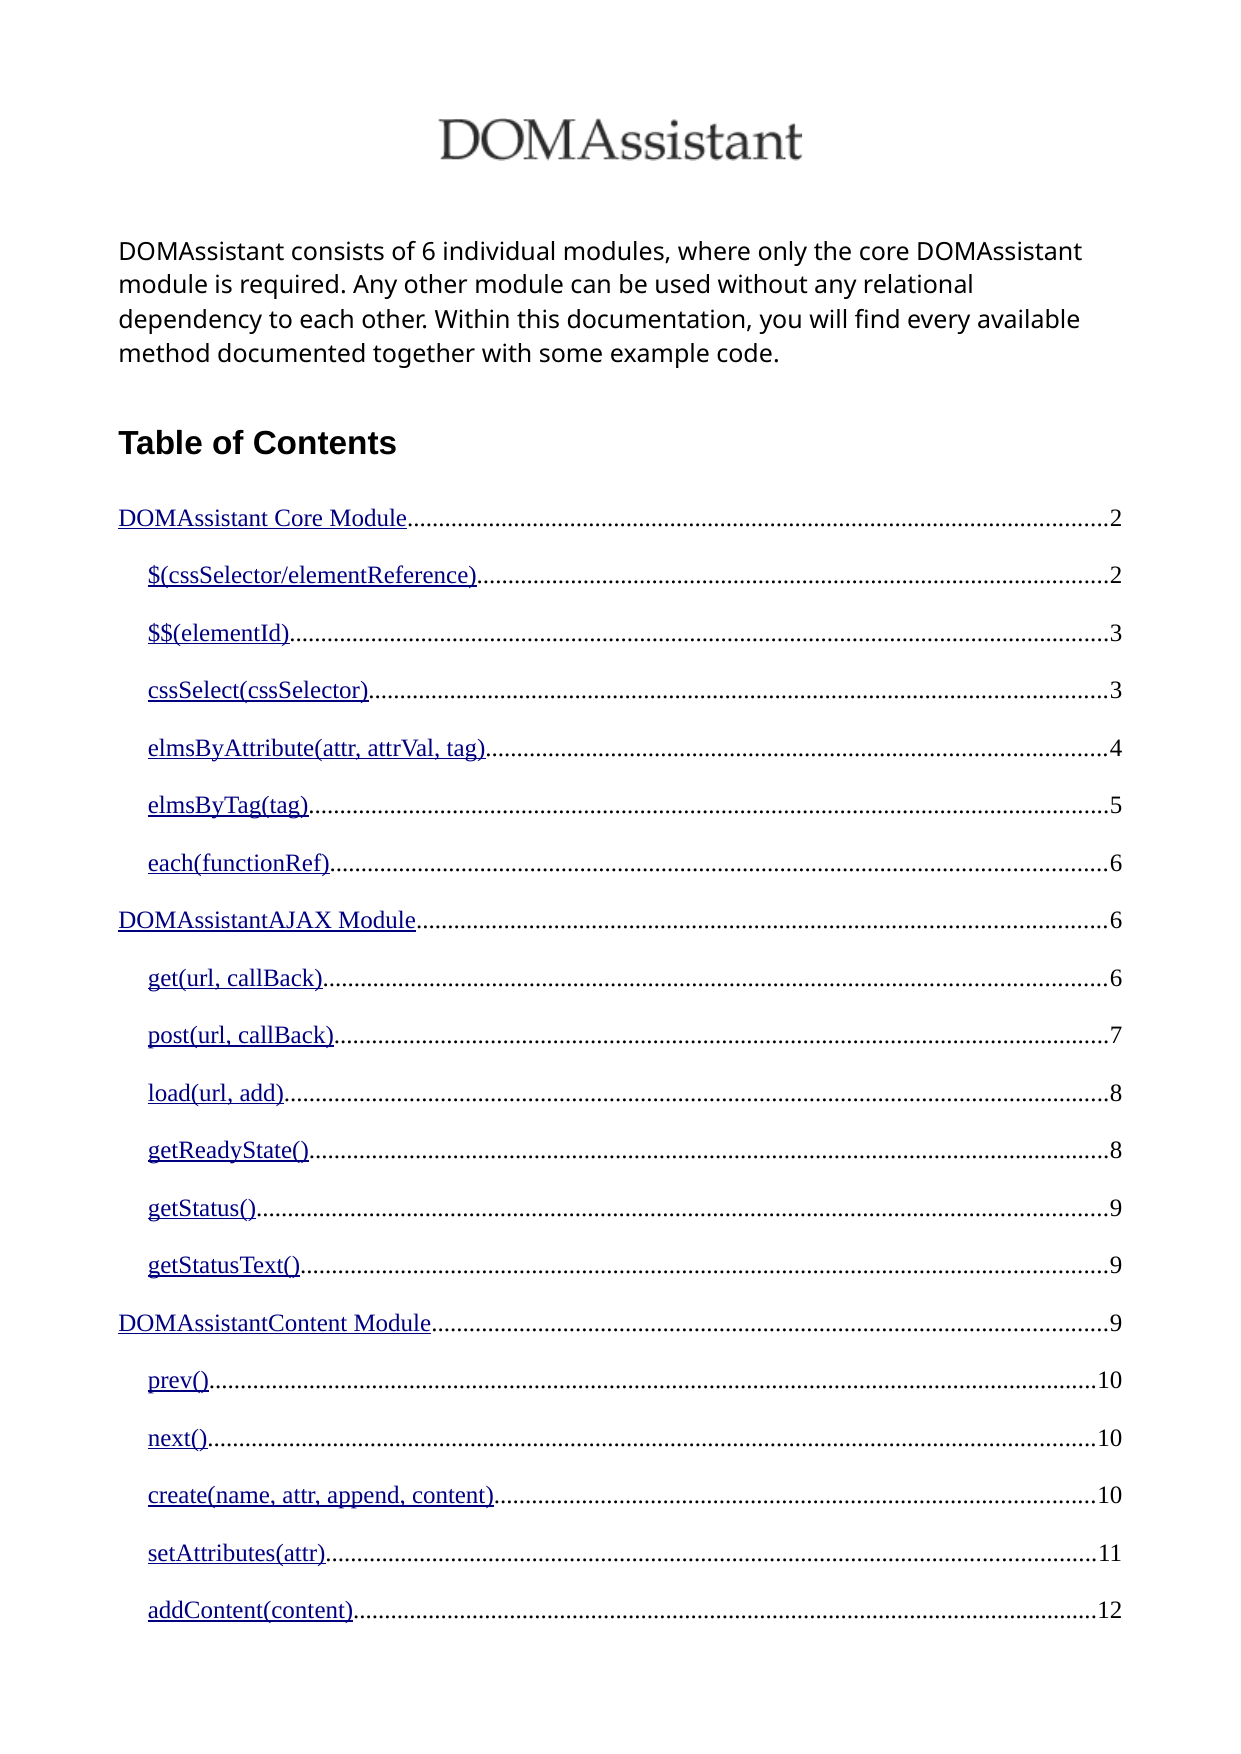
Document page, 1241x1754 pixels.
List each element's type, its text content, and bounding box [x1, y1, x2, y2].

text addContent(content) 12 [148, 1567, 1122, 1624]
text next() 10 [148, 1394, 1122, 1452]
picture [438, 118, 803, 161]
text prev() 10 [148, 1365, 1122, 1394]
text load(url, add) 8 [148, 1049, 1122, 1107]
subtitle Table of Contents [118, 423, 1122, 462]
text getReadyState() 8 [148, 1107, 1122, 1164]
text $$(elementId) 3 [148, 589, 1122, 647]
text elmsByAttribute(attr, attrVal, tag) 4 [148, 704, 1122, 762]
text DOMAssistantAJAX Module 6 [118, 905, 1122, 934]
text each(functionRef) 6 [148, 819, 1122, 877]
text elmsByTag(tag) 5 [148, 790, 1122, 819]
text DOMAssistant Core Module 2 [118, 503, 1122, 532]
text $(cssSelector/elementReference) 2 [148, 532, 1122, 589]
text DOMAssistant consists of 6 individual modules, where only the core DOMAssistant module is required. Any other module can be used without any relational dependency to each other. Within this documentation, you will find every available method documented together with some example code. [118, 233, 1122, 369]
text getStatusText() 9 [148, 1222, 1122, 1279]
text post(url, callBack) 7 [148, 992, 1122, 1049]
text setAttributes(attr) 11 [148, 1509, 1122, 1567]
text getStatus() 9 [148, 1164, 1122, 1222]
text create(name, attr, append, content) 10 [148, 1452, 1122, 1509]
text get(url, callBack) 6 [148, 963, 1122, 992]
text cssSelect(cssSelector) 3 [148, 647, 1122, 704]
text DOMAssistantContent Module 9 [118, 1308, 1122, 1337]
